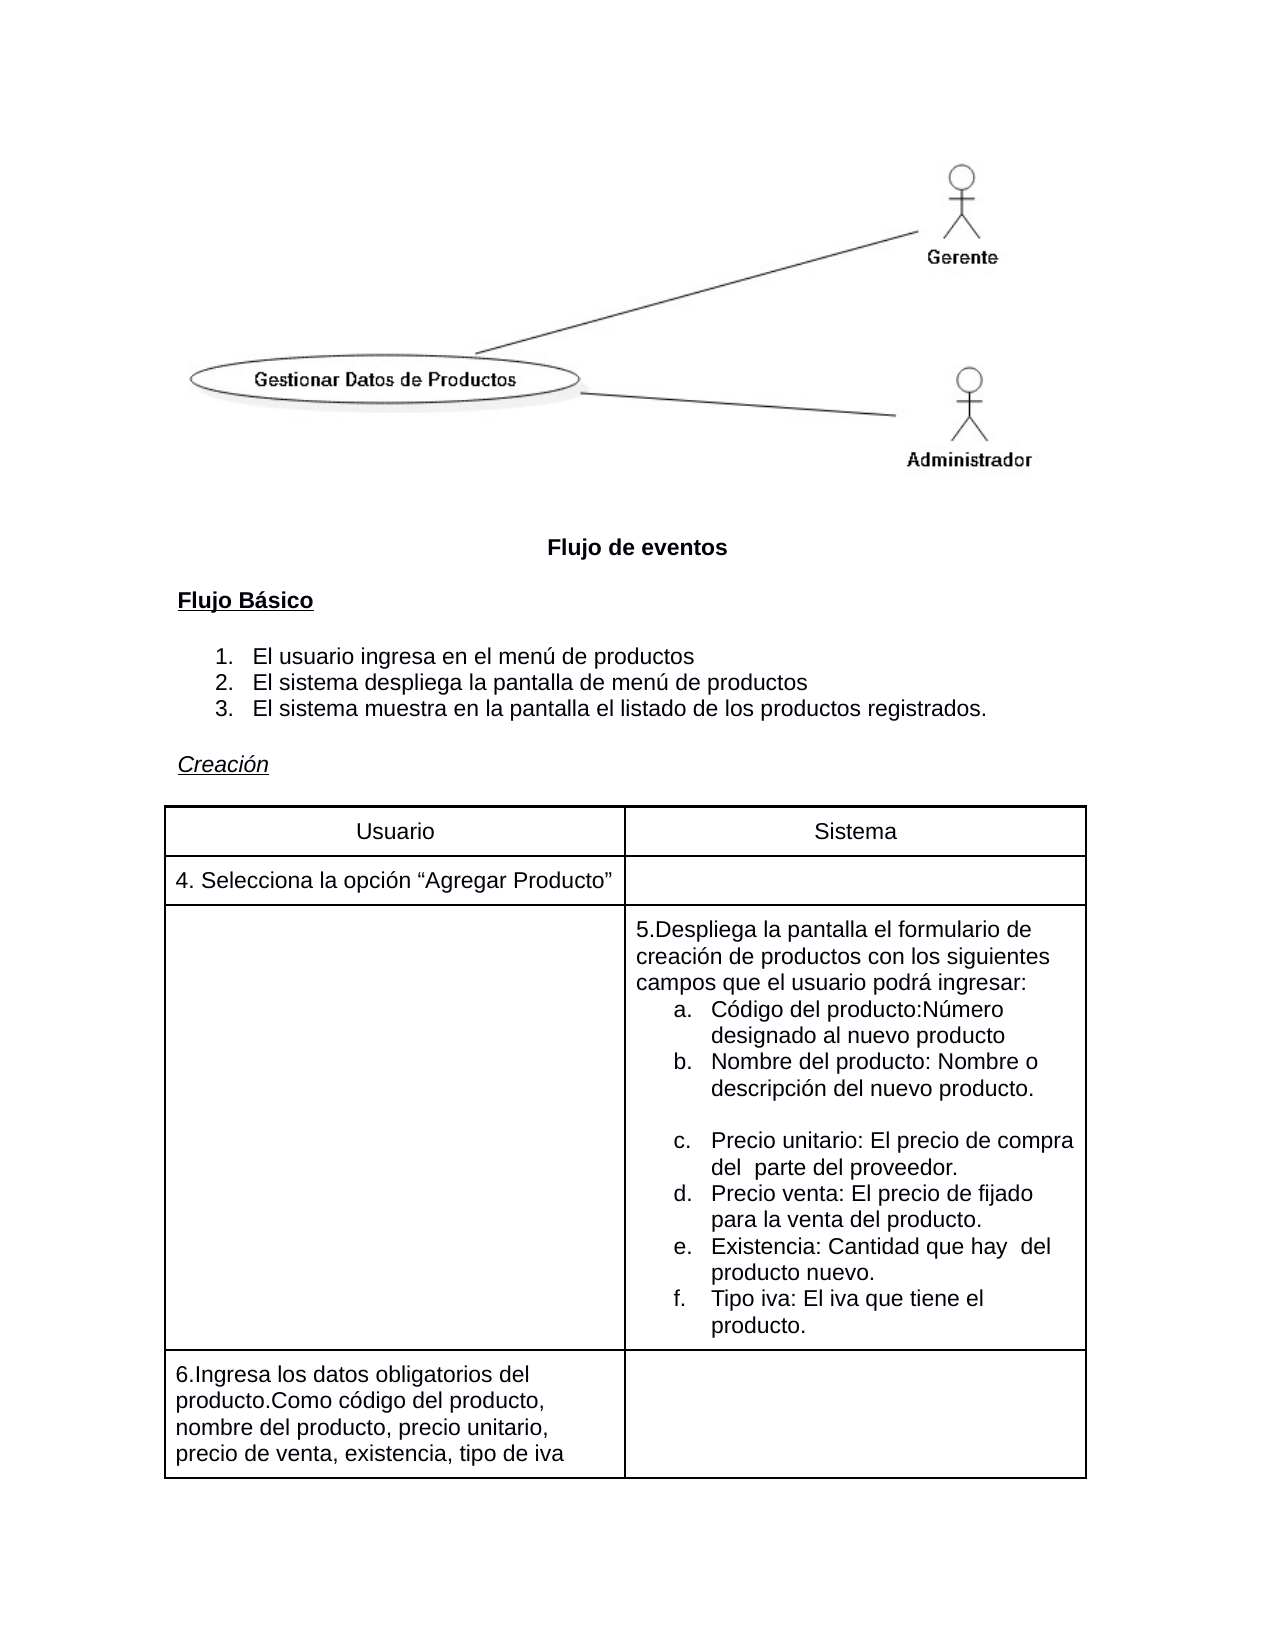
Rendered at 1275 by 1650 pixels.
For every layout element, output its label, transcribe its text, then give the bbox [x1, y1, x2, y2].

table_cell [166, 906, 624, 1348]
table_cell 6.Ingresa los datos obligatorios del producto.Como código del producto, nombre del producto, precio unitario, precio de venta, existencia, tipo de iva [166, 1351, 624, 1477]
table_header Sistema [626, 808, 1085, 855]
text Flujo Básico [177, 587, 1098, 613]
text Flujo de eventos [177, 534, 1098, 560]
list El sistema muestra en la pantalla el listado de los productos registrados. [215, 694, 1098, 722]
list El sistema despliega la pantalla de menú de productos [215, 667, 1098, 694]
text Creación [177, 751, 1098, 777]
table_cell 4. Selecciona la opción “Agregar Producto” [166, 857, 624, 904]
table_cell [626, 857, 1085, 904]
table_cell 5.Despliega la pantalla el formulario de creación de productos con los siguientes campos que el usuario podrá ingresar: Código del producto:Número designado al nuevo producto Nombre del producto: Nombre o descripción del nuevo producto. Precio unitario: El precio de compra del parte del proveedor. Precio venta: El precio de fijado para la venta del producto. Existencia: Cantidad que hay del producto nuevo. Tipo iva: El iva que tiene el producto. [626, 906, 1085, 1348]
list El usuario ingresa en el menú de productos [215, 643, 1098, 667]
table_header Usuario [166, 808, 624, 855]
picture [177, 151, 1098, 534]
table_cell [626, 1351, 1085, 1477]
